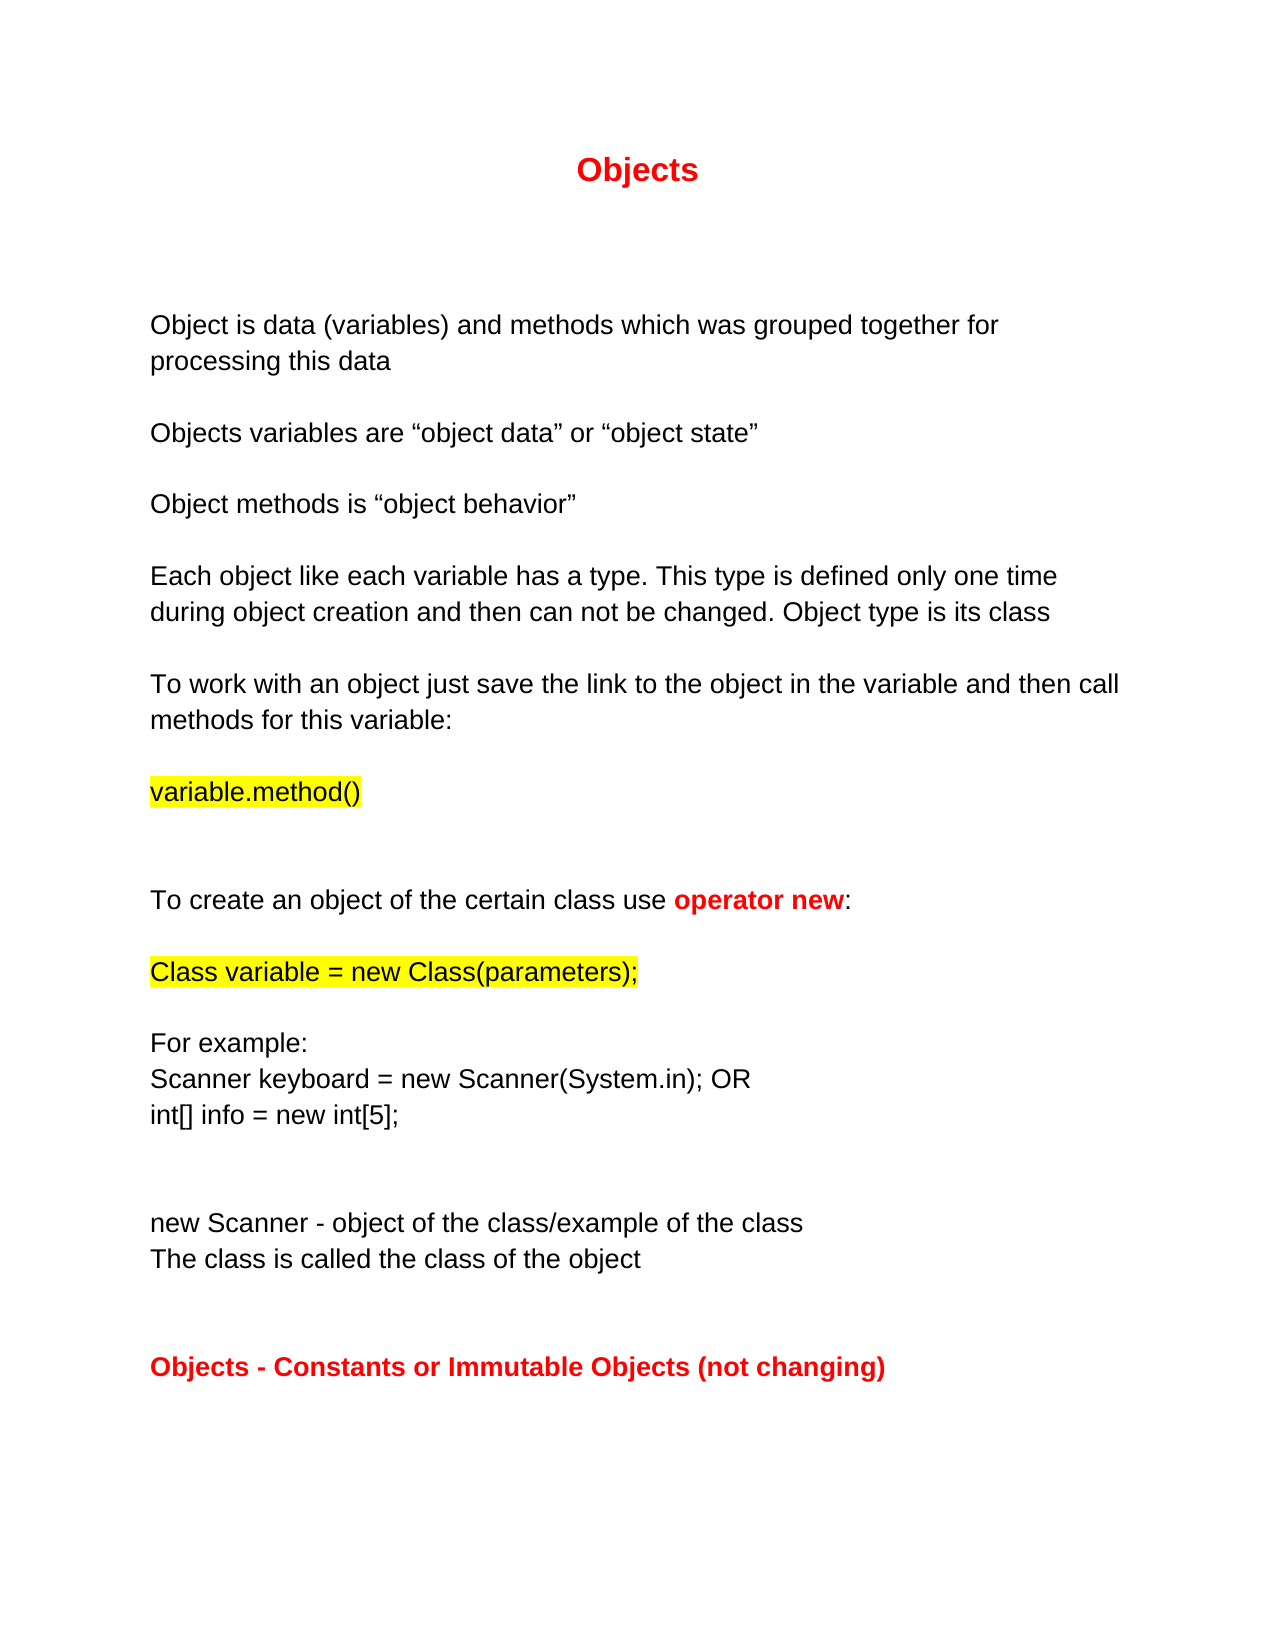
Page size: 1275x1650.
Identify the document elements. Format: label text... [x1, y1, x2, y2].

text Each object like each variable has a type. This type is defined only one time during object creation and then can not be changed. Object type is its class [150, 560, 1125, 627]
text Class variable = new Class(parameters); [150, 956, 1125, 987]
text Scanner keyboard = new Scanner(System.in); OR [150, 1063, 1125, 1095]
text variable.method() [150, 776, 1125, 807]
text To work with an object just save the link to the object in the variable and then call methods for this variable: [150, 668, 1125, 735]
subtitle Objects [150, 150, 1125, 188]
text The class is called the class of the object [150, 1243, 1125, 1274]
text Object methods is “object behavior” [150, 488, 1125, 520]
text Objects - Constants or Immutable Objects (not changing) [150, 1351, 1125, 1382]
text Object is data (variables) and methods which was grouped together for processing this data [150, 309, 1125, 376]
text Objects variables are “object data” or “object state” [150, 417, 1125, 448]
text For example: [150, 1027, 1125, 1059]
text To create an object of the certain class use operator new: [150, 884, 1125, 915]
text int[] info = new int[5]; [150, 1099, 1125, 1131]
text new Scanner - object of the class/example of the class [150, 1207, 1125, 1238]
